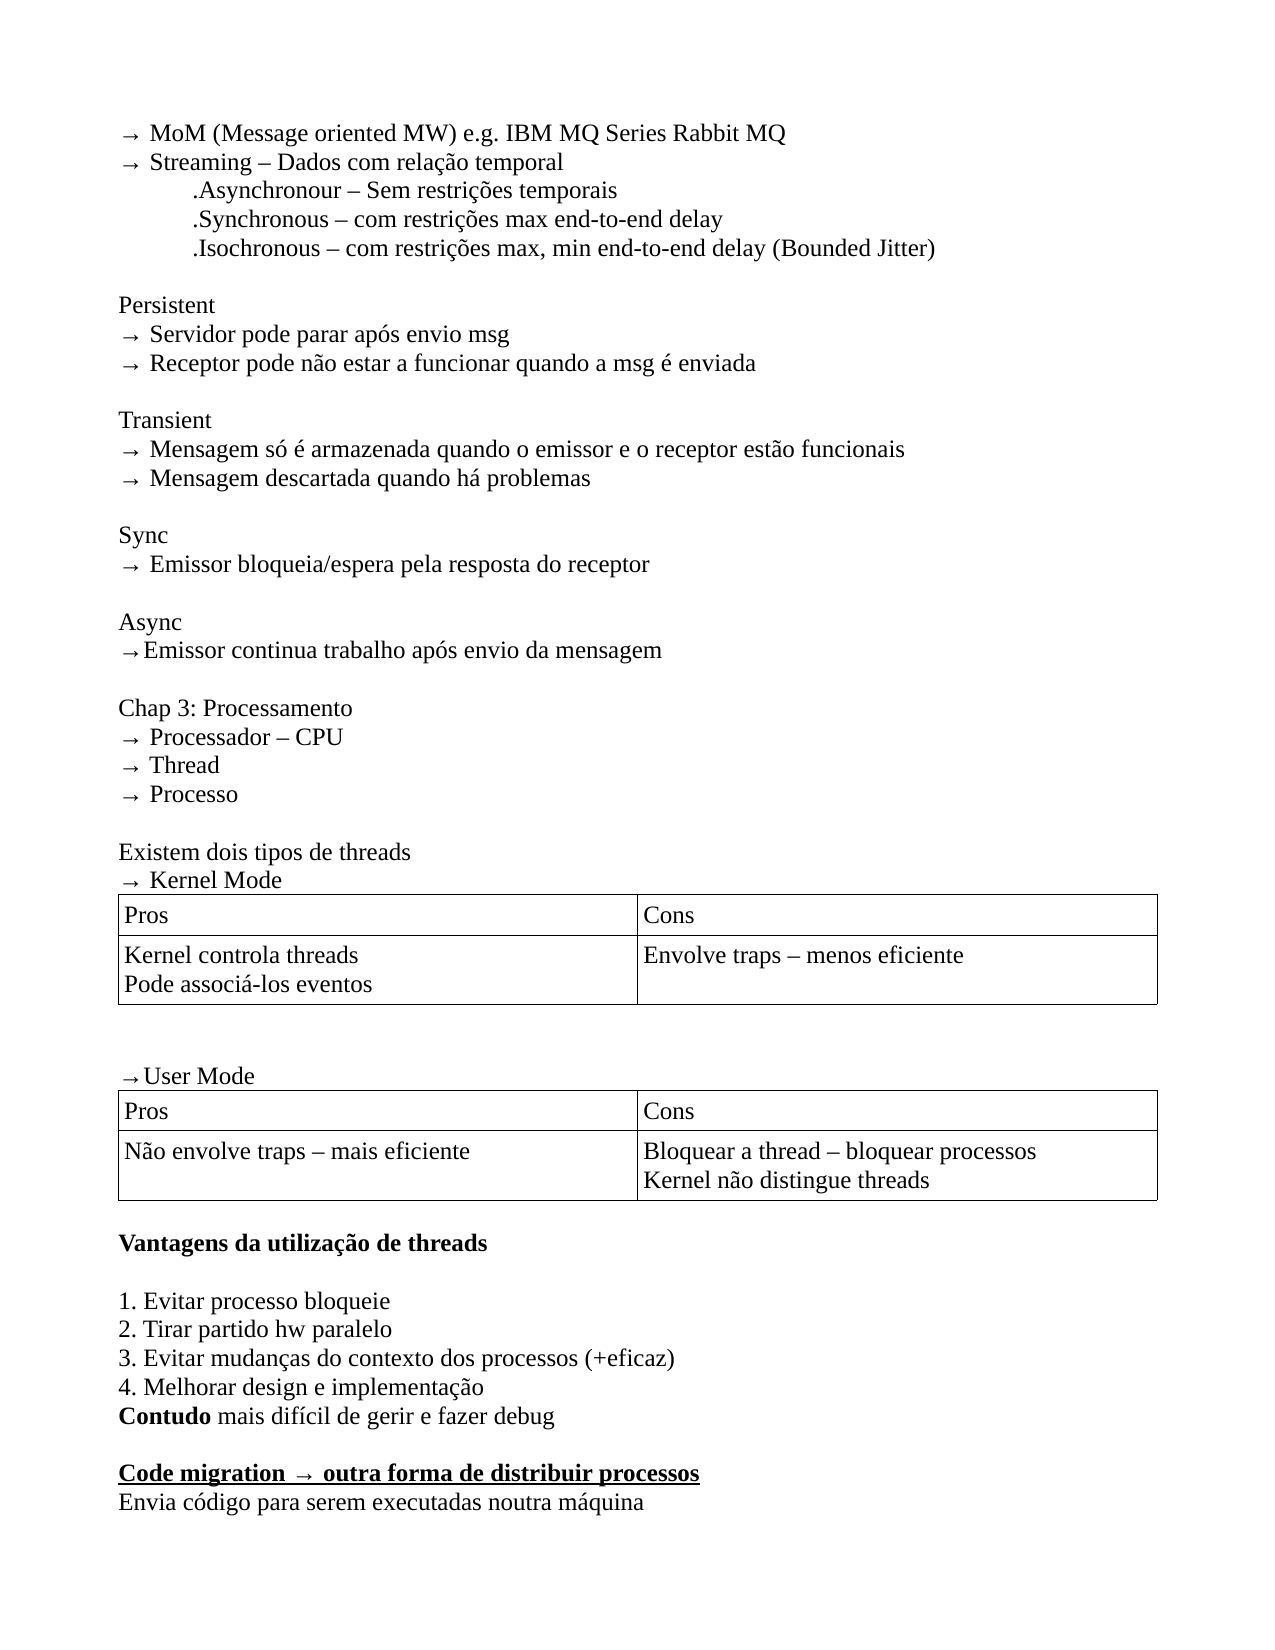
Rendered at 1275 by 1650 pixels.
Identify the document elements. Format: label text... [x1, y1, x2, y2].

text →User Mode [118, 1061, 1157, 1090]
text .Asynchronour – Sem restrições temporais [118, 176, 1157, 204]
text → Kernel Mode [118, 866, 1157, 894]
table_cell Não envolve traps – mais eficiente [119, 1131, 637, 1199]
text → Emissor bloqueia/espera pela resposta do receptor [118, 549, 1157, 578]
text Contudo mais difícil de gerir e fazer debug [118, 1401, 1157, 1429]
table_cell Bloquear a thread – bloquear processos Kernel não distingue threads [638, 1131, 1157, 1199]
text → Thread [118, 751, 1157, 779]
table_header Cons [638, 895, 1157, 935]
text .Isochronous – com restrições max, min end-to-end delay (Bounded Jitter) [118, 233, 1157, 262]
text → Receptor pode não estar a funcionar quando a msg é enviada [118, 348, 1157, 377]
table_cell Envolve traps – menos eficiente [638, 936, 1157, 1004]
table_header Cons [638, 1091, 1157, 1130]
text .Synchronous – com restrições max end-to-end delay [118, 204, 1157, 233]
text Existem dois tipos de threads [118, 837, 1157, 866]
text Async [118, 607, 1157, 636]
table_header Pros [119, 1091, 637, 1130]
text → Processo [118, 779, 1157, 808]
text Envia código para serem executadas noutra máquina [118, 1487, 1157, 1516]
text Sync [118, 521, 1157, 549]
text Code migration → outra forma de distribuir processos [118, 1458, 1157, 1487]
text → Servidor pode parar após envio msg [118, 319, 1157, 348]
text → Processador – CPU [118, 722, 1157, 751]
table_header Pros [119, 895, 637, 935]
text Chap 3: Processamento [118, 693, 1157, 722]
text Persistent [118, 291, 1157, 319]
text →Emissor continua trabalho após envio da mensagem [118, 636, 1157, 664]
text → MoM (Message oriented MW) e.g. IBM MQ Series Rabbit MQ [118, 118, 1157, 147]
text Transient [118, 406, 1157, 434]
table_cell Kernel controla threads Pode associá-los eventos [119, 936, 637, 1004]
text 2. Tirar partido hw paralelo [118, 1314, 1157, 1343]
text Vantagens da utilização de threads [118, 1228, 1157, 1257]
text → Streaming – Dados com relação temporal [118, 147, 1157, 176]
text → Mensagem descartada quando há problemas [118, 463, 1157, 492]
text 3. Evitar mudanças do contexto dos processos (+eficaz) [118, 1343, 1157, 1372]
text 4. Melhorar design e implementação [118, 1372, 1157, 1401]
text 1. Evitar processo bloqueie [118, 1286, 1157, 1314]
text → Mensagem só é armazenada quando o emissor e o receptor estão funcionais [118, 434, 1157, 463]
